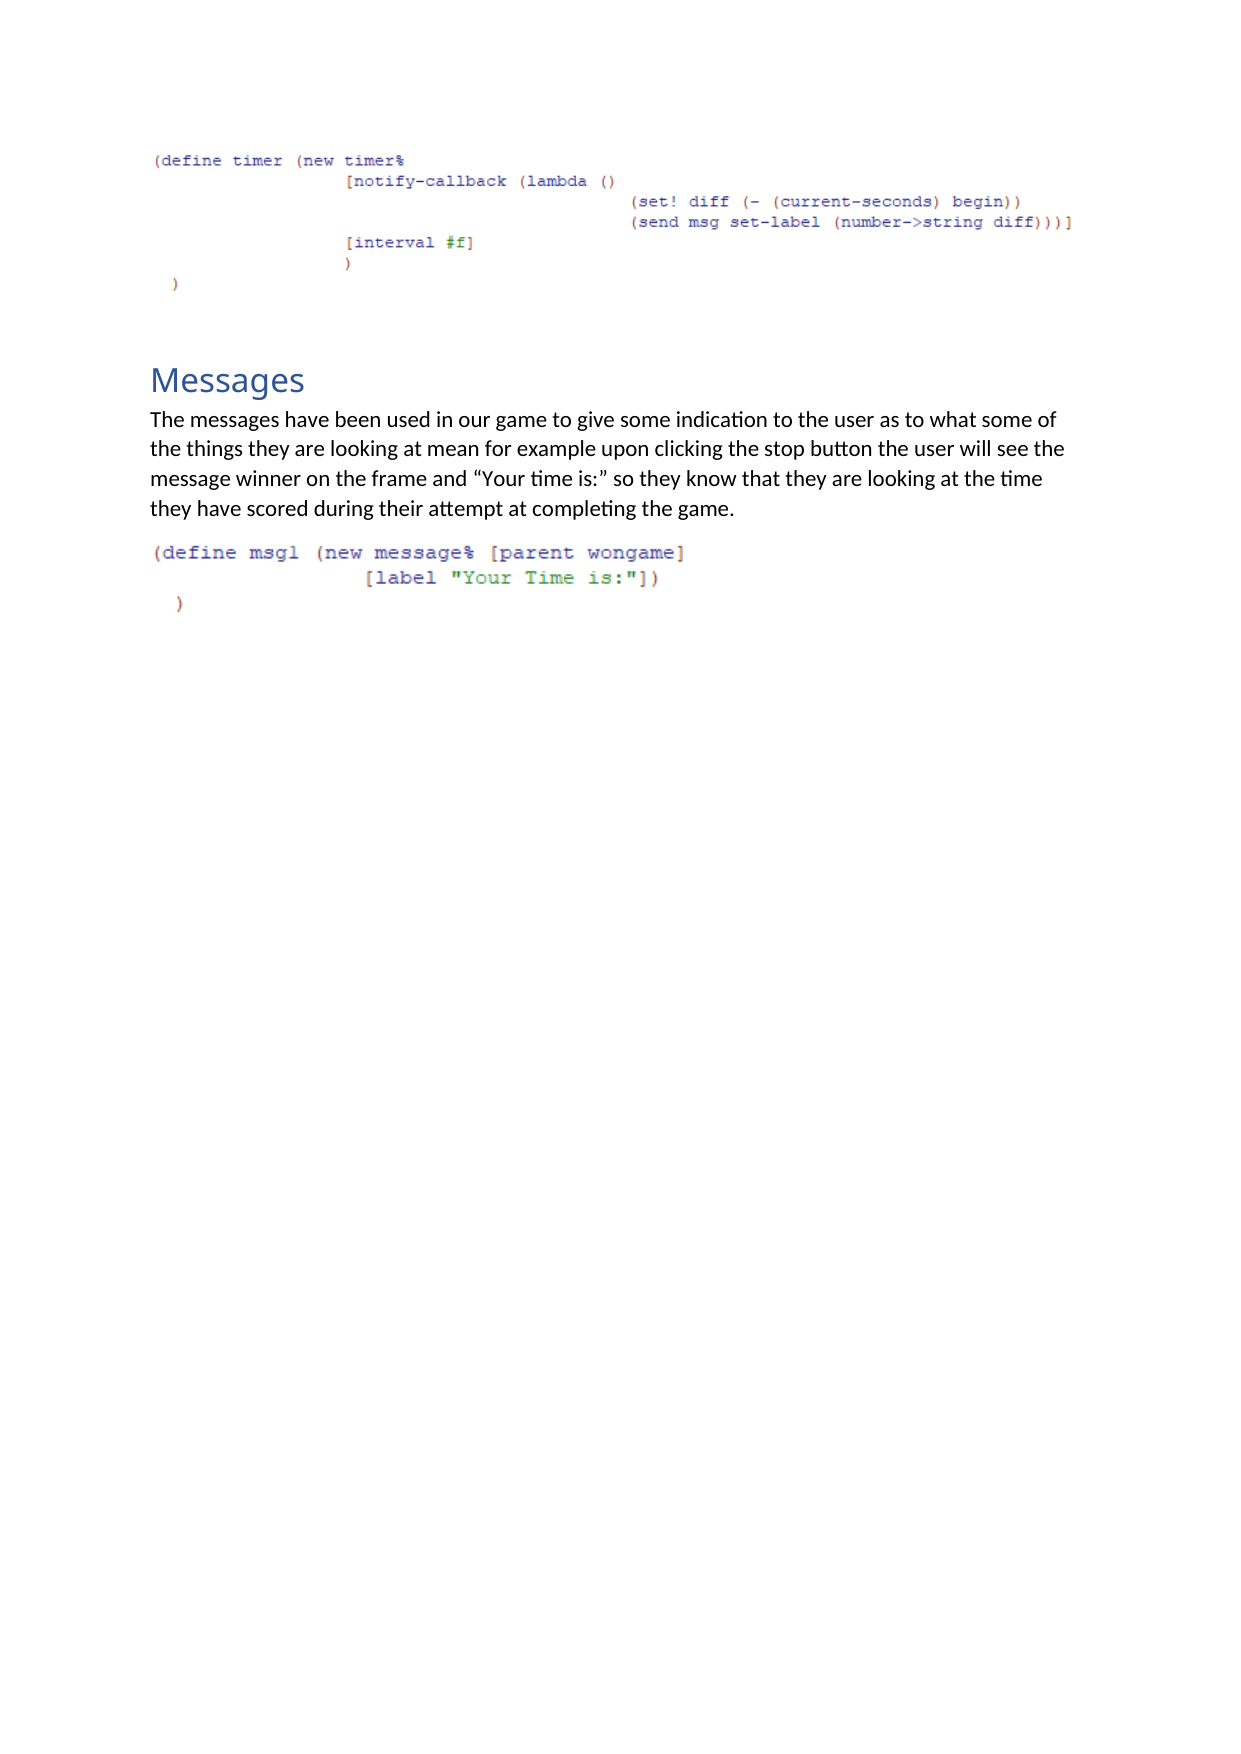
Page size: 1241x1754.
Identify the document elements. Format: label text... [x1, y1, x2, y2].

subtitle Messages [150, 357, 1090, 402]
text The messages have been used in our game to give some indication to the user as to what some of the things they are looking at mean for example upon clicking the stop button the user will see the message winner on the frame and “Your time is:” so they know that they are looking at the time they have scored during their attempt at completing the game. [150, 405, 1090, 522]
